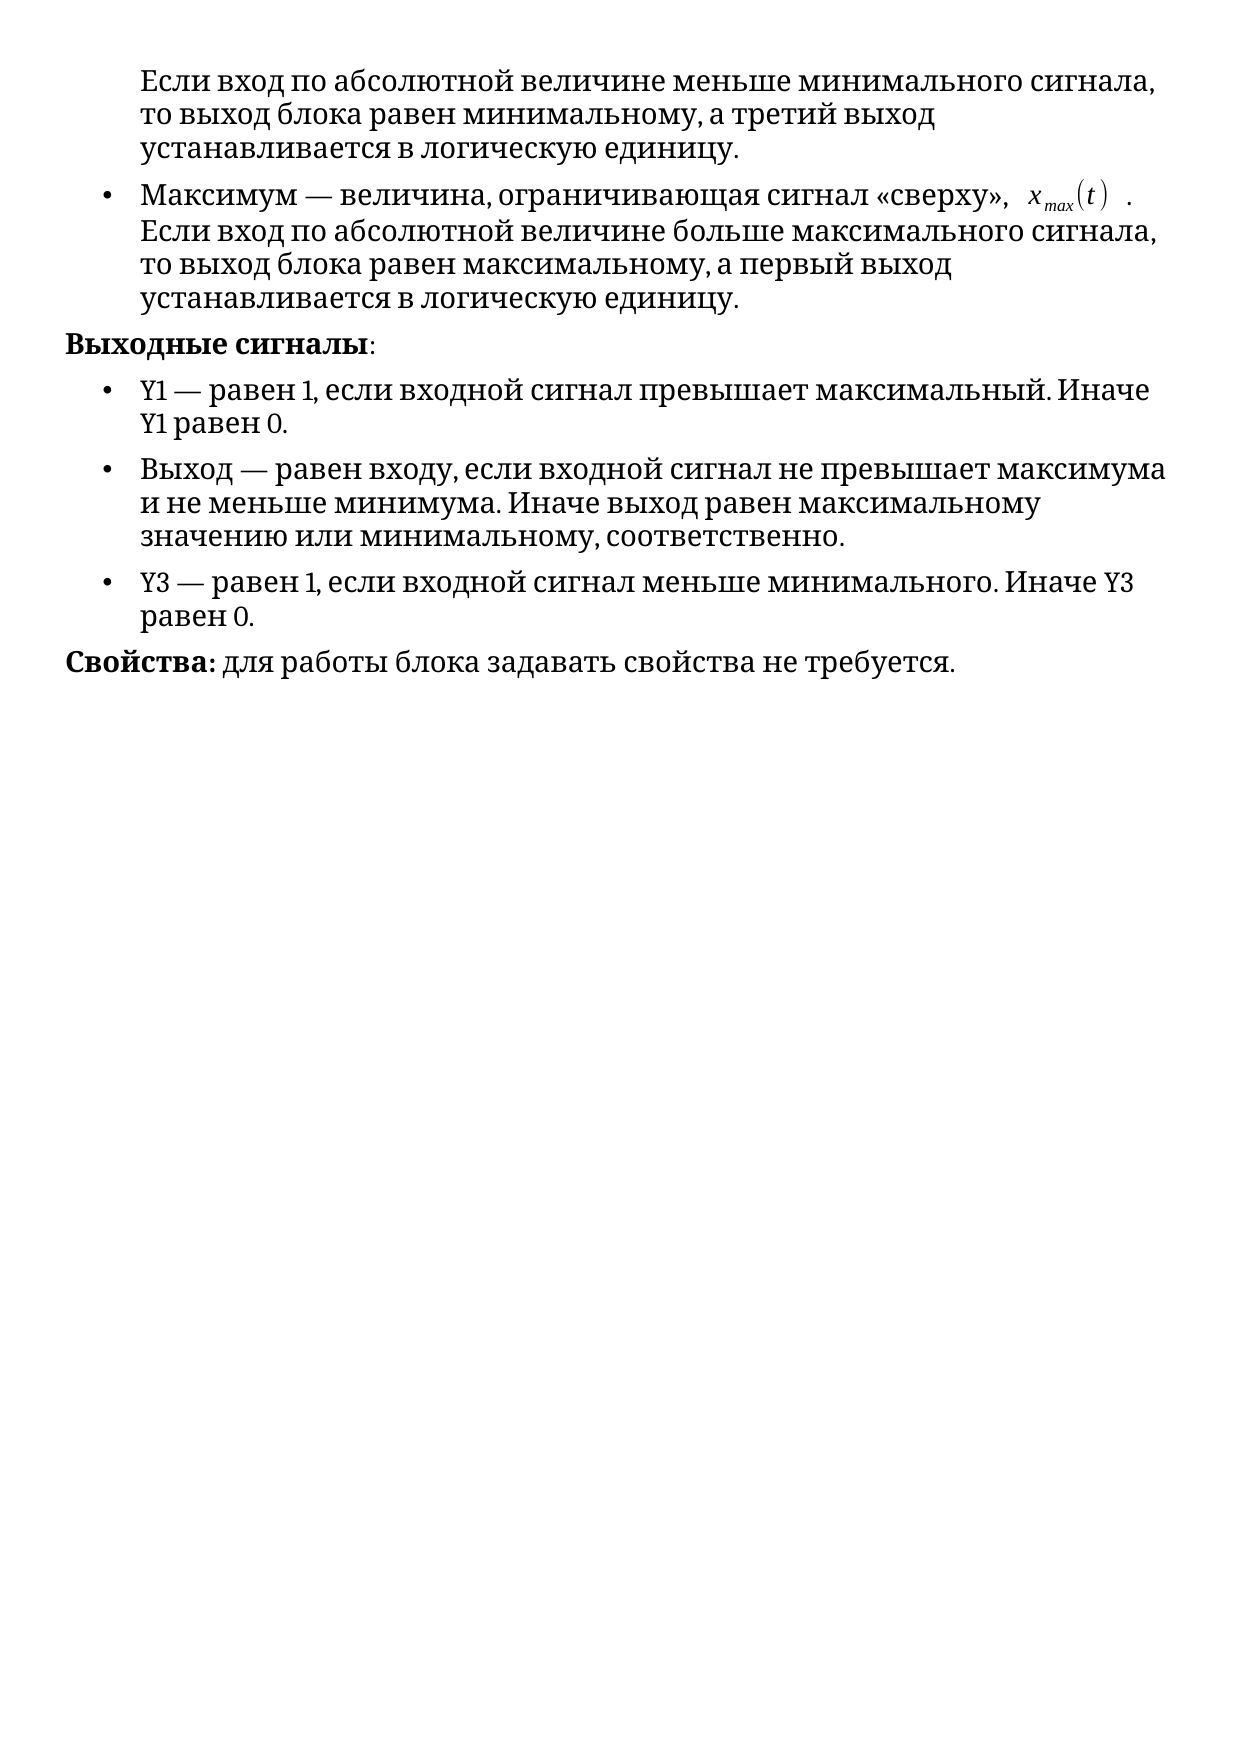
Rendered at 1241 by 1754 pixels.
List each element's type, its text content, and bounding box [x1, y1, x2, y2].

table_cell Блок реализует алгоритм линейного звена с коэффициентом усиления равным 1 и с ограничением сигнала, которое изменяется в зависимости от входных сигналов на втором и третьем входных портах. Алгоритм работы блока: где– сигналы на выходных портах, – сигнал на первом входном порте (слева), – сигнал на втором и третьем входных портах (сверху). Блок представляет собой субмодель. Для того чтобы посмотреть структуру алгоритма – нажмите правой кнопкой «Действия» → «Войти в субмодель»: Входные сигналы: Вход — входной сигнал блока, . Минимум — величина, ограничивающая сигнал «снизу»,. Если вход по абсолютной величине меньше минимального сигнала, то выход блока равен минимальному, а третий выход устанавливается в логическую единицу. Максимум — величина, ограничивающая сигнал «сверху»,. Если вход по абсолютной величине больше максимального сигнала, то выход блока равен максимальному, а первый выход устанавливается в логическую единицу. Выходные сигналы: Y1 — равен 1, если входной сигнал превышает максимальный. Иначе Y1 равен 0. Выход — равен входу, если входной сигнал не превышает максимума и не меньше минимума. Иначе выход равен максимальному значению или минимальному, соответственно. Y3 — равен 1, если входной сигнал меньше минимального. Иначе Y3 равен 0. Свойства: для работы блока задавать свойства не требуется. [59, 59, 1181, 698]
